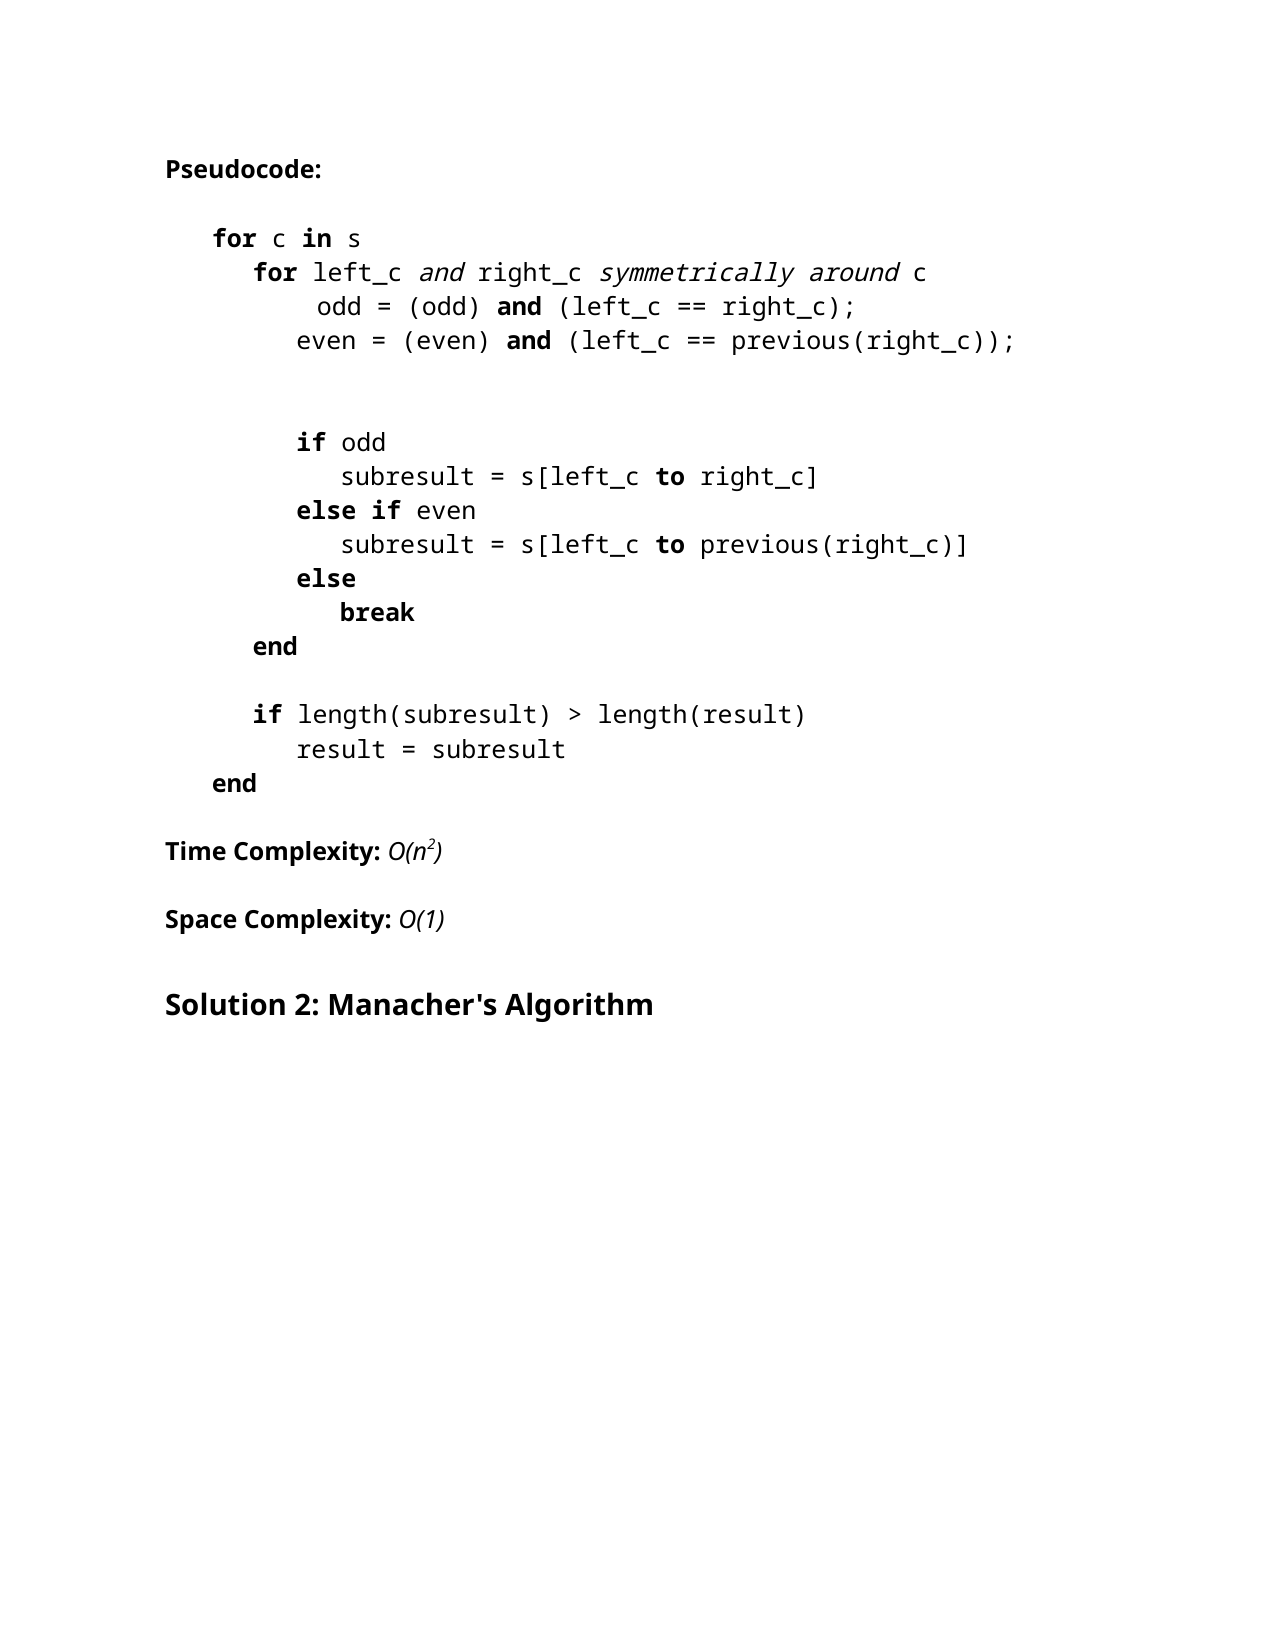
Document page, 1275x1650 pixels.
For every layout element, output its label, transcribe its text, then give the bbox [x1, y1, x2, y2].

text even = (even) and (left_c == previous(right_c)); [165, 322, 1157, 357]
text end [165, 765, 1157, 799]
text for left_c and right_c symmetrically around c [165, 254, 1157, 288]
text if length(subresult) > length(result) [165, 697, 1157, 731]
text Pseudocode: [118, 152, 1157, 186]
subtitle Solution 2: Manacher's Algorithm [118, 984, 1157, 1024]
text else if even [165, 493, 1157, 527]
text else [165, 561, 1157, 595]
text Space Complexity: O(1) [118, 902, 1157, 936]
text odd = (odd) and (left_c == right_c); [165, 288, 1157, 322]
text result = subresult [165, 731, 1157, 765]
text subresult = s[left_c to previous(right_c)] [165, 527, 1157, 561]
text subresult = s[left_c to right_c] [165, 459, 1157, 493]
text if odd [165, 425, 1157, 459]
text end [165, 629, 1157, 663]
text break [165, 595, 1157, 629]
text Time Complexity: O(n2) [118, 833, 1157, 867]
text for c in s [165, 220, 1157, 254]
